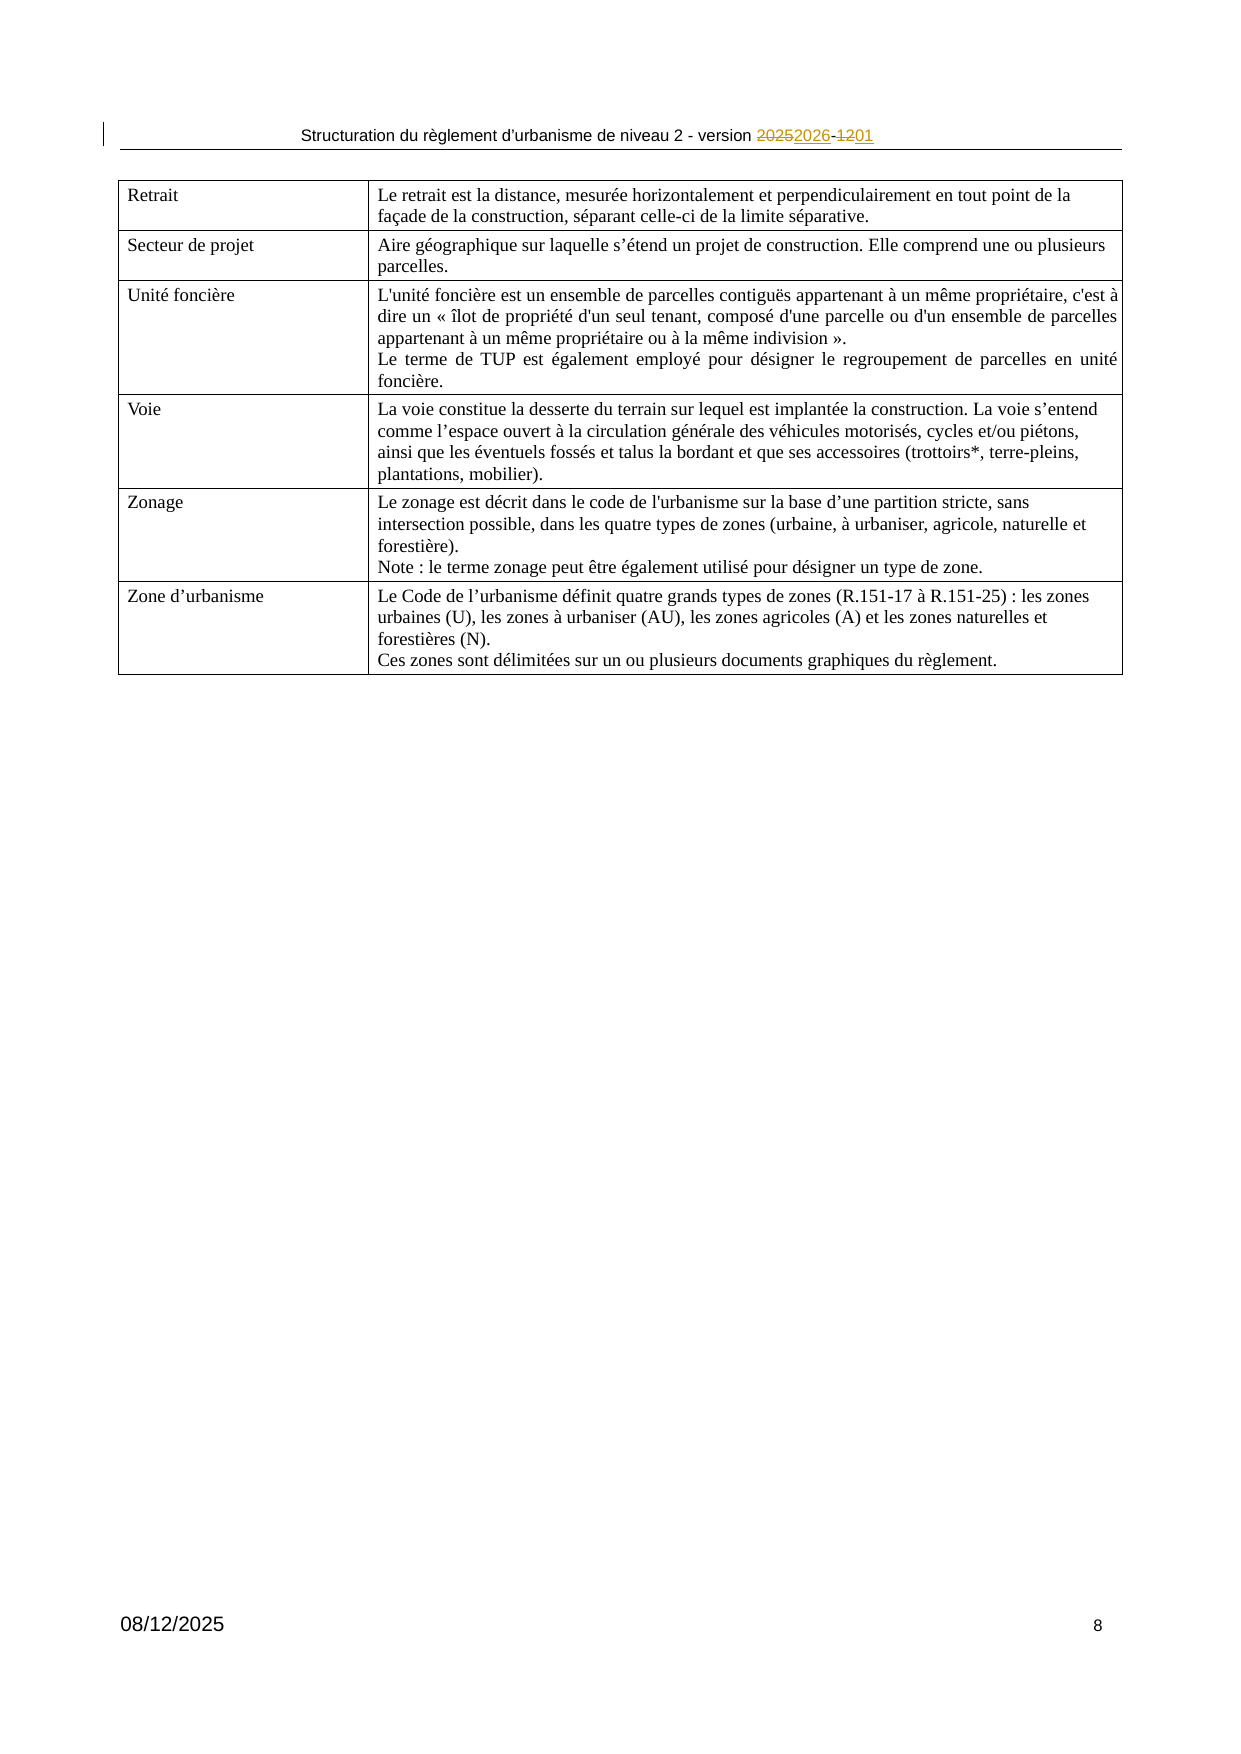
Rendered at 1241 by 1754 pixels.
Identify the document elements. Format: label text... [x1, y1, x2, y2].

table_cell Secteur de projet [119, 231, 368, 280]
table_cell Zonage [119, 489, 368, 581]
table_cell L'unité foncière est un ensemble de parcelles contiguës appartenant à un même propriétaire, c'est à dire un « îlot de propriété d'un seul tenant, composé d'une parcelle ou d'un ensemble de parcelles appartenant à un même propriétaire ou à la même indivision ». Le terme de TUP est également employé pour désigner le regroupement de parcelles en unité foncière. [369, 281, 1122, 394]
table_cell Retrait [119, 181, 368, 230]
table_cell Voie [119, 395, 368, 487]
table_cell Le retrait est la distance, mesurée horizontalement et perpendiculairement en tout point de la façade de la construction, séparant celle-ci de la limite séparative. [369, 181, 1122, 230]
table_cell Unité foncière [119, 281, 368, 394]
table_cell Zone d’urbanisme [119, 582, 368, 674]
table_cell Aire géographique sur laquelle s’étend un projet de construction. Elle comprend une ou plusieurs parcelles. [369, 231, 1122, 280]
table_cell La voie constitue la desserte du terrain sur lequel est implantée la construction. La voie s’entend comme l’espace ouvert à la circulation générale des véhicules motorisés, cycles et/ou piétons, ainsi que les éventuels fossés et talus la bordant et que ses accessoires (trottoirs*, terre-pleins, plantations, mobilier). [369, 395, 1122, 487]
table_cell Le zonage est décrit dans le code de l'urbanisme sur la base d’une partition stricte, sans intersection possible, dans les quatre types de zones (urbaine, à urbaniser, agricole, naturelle et forestière). Note : le terme zonage peut être également utilisé pour désigner un type de zone. [369, 489, 1122, 581]
table_cell Le Code de l’urbanisme définit quatre grands types de zones (R.151-17 à R.151-25) : les zones urbaines (U), les zones à urbaniser (AU), les zones agricoles (A) et les zones naturelles et forestières (N). Ces zones sont délimitées sur un ou plusieurs documents graphiques du règlement. [369, 582, 1122, 674]
